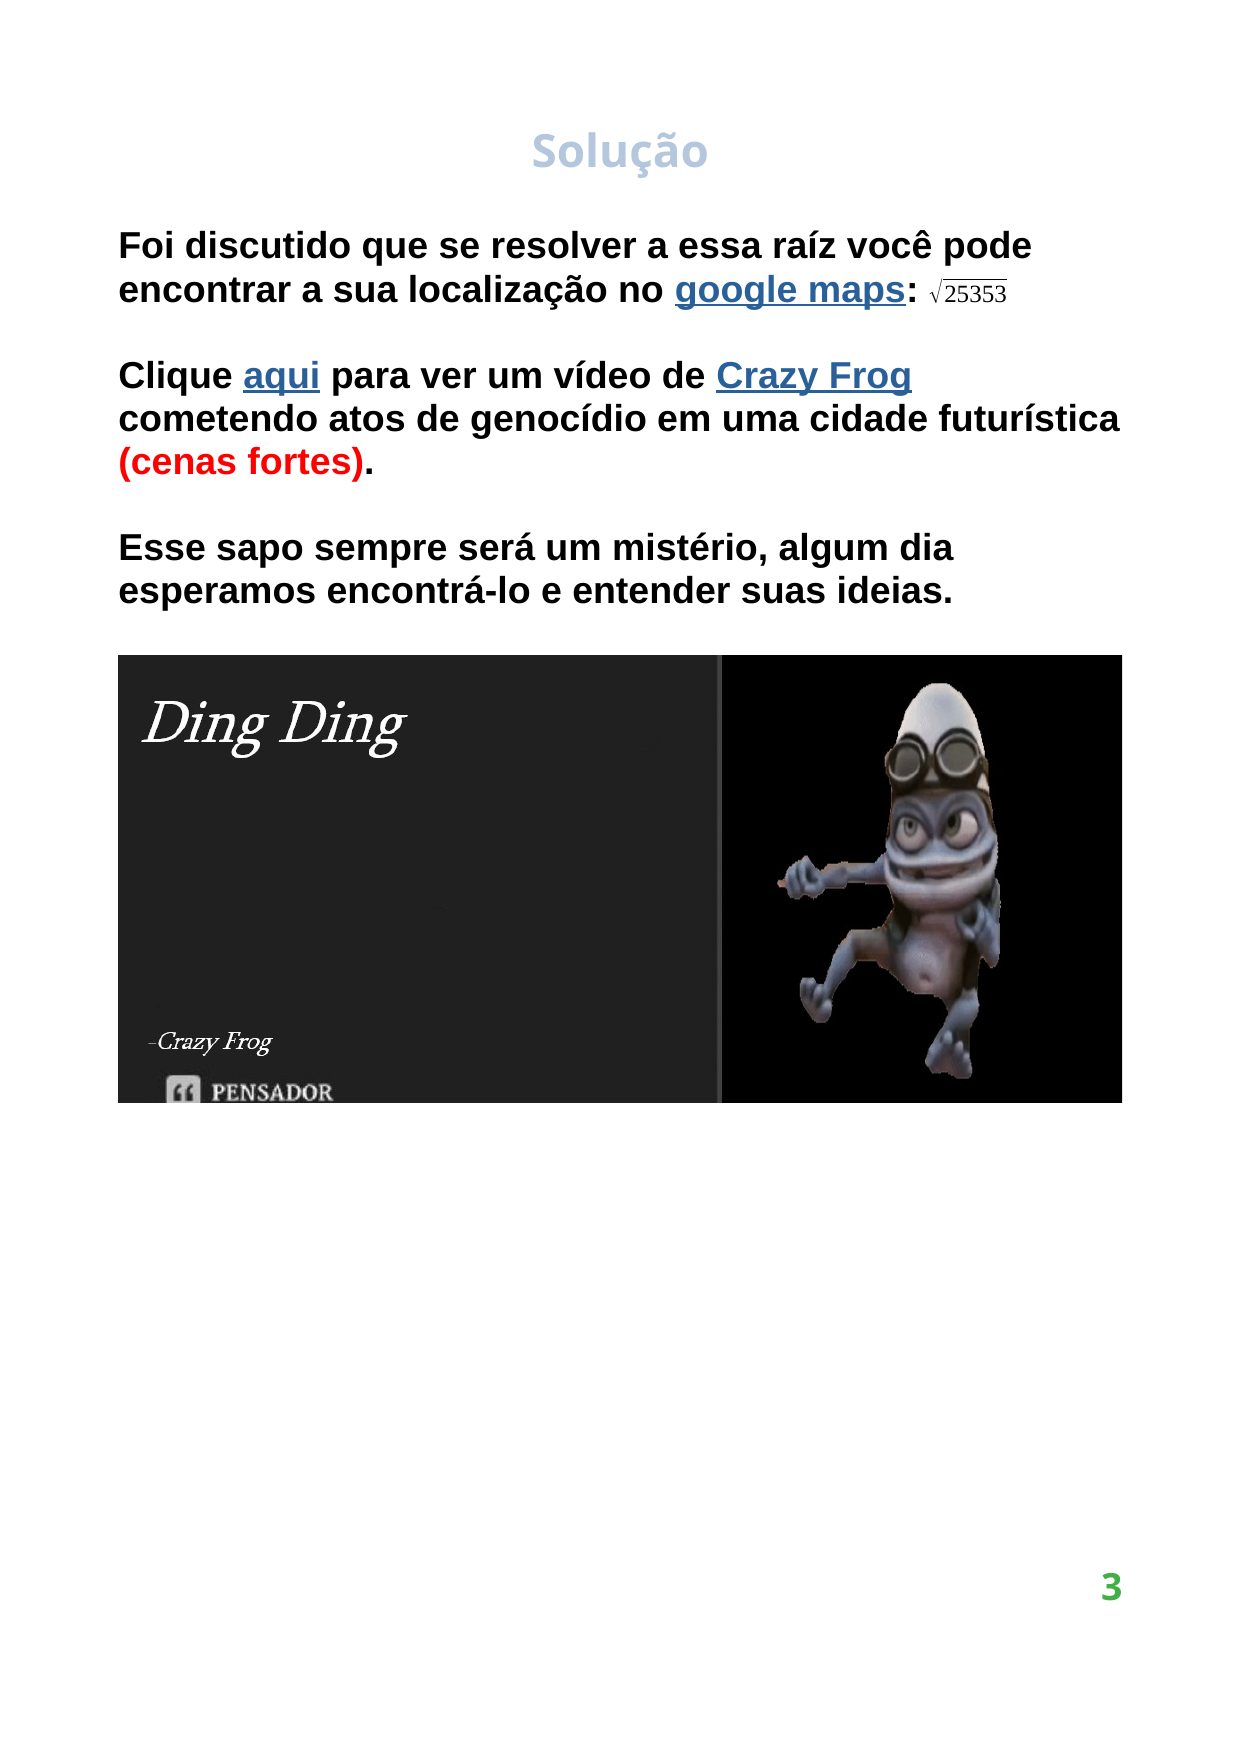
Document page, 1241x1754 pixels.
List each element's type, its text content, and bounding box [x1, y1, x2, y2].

text Clique aqui para ver um vídeo de Crazy Frog cometendo atos de genocídio em uma cidade futurística (cenas fortes). [118, 353, 1122, 482]
text Esse sapo sempre será um mistério, algum dia esperamos encontrá-lo e entender suas ideias. [118, 526, 1122, 612]
text Solução [118, 118, 1122, 181]
picture [118, 655, 1123, 1103]
text Foi discutido que se resolver a essa raíz você pode encontrar a sua localização no google maps: [118, 224, 1122, 310]
text 3 [118, 1560, 1122, 1611]
